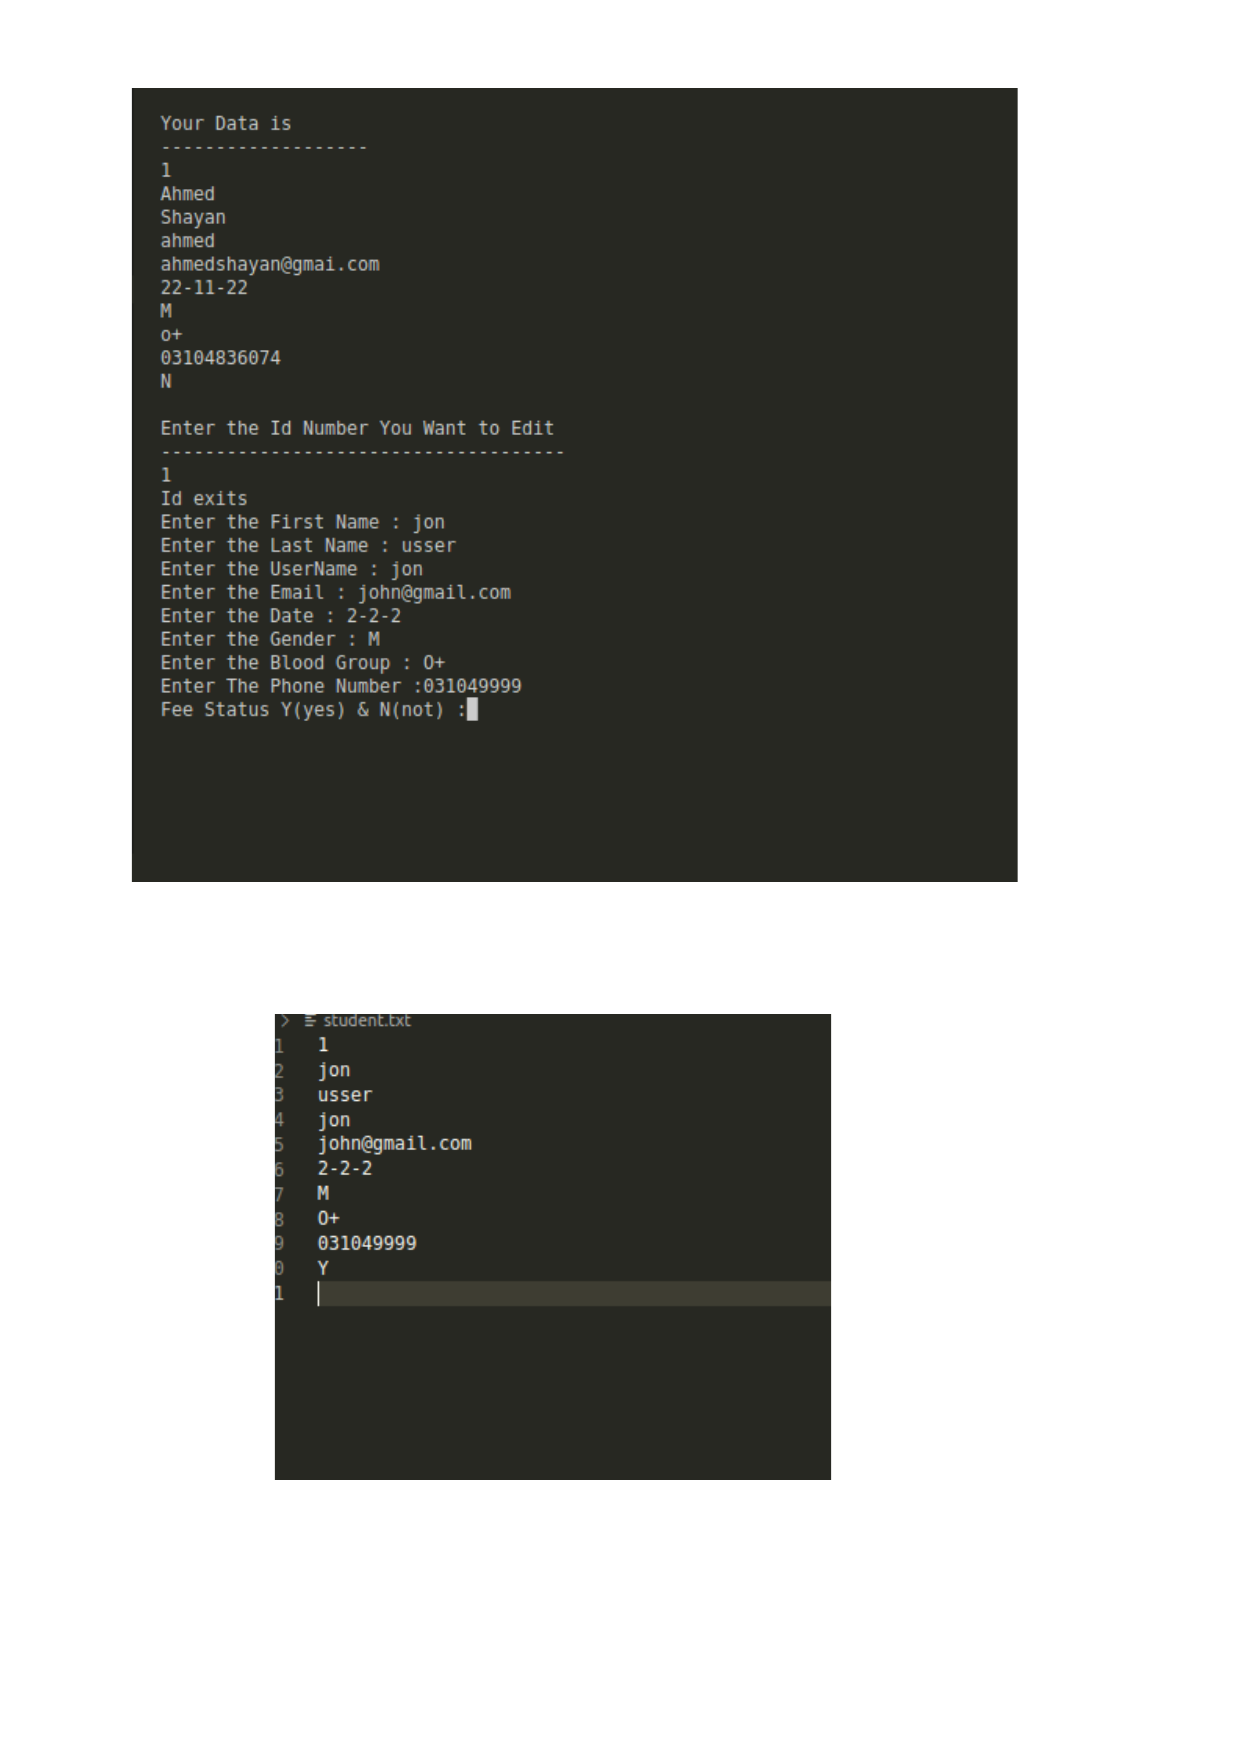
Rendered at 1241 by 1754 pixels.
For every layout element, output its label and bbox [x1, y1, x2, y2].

picture [131, 88, 1018, 882]
picture [274, 1014, 832, 1480]
